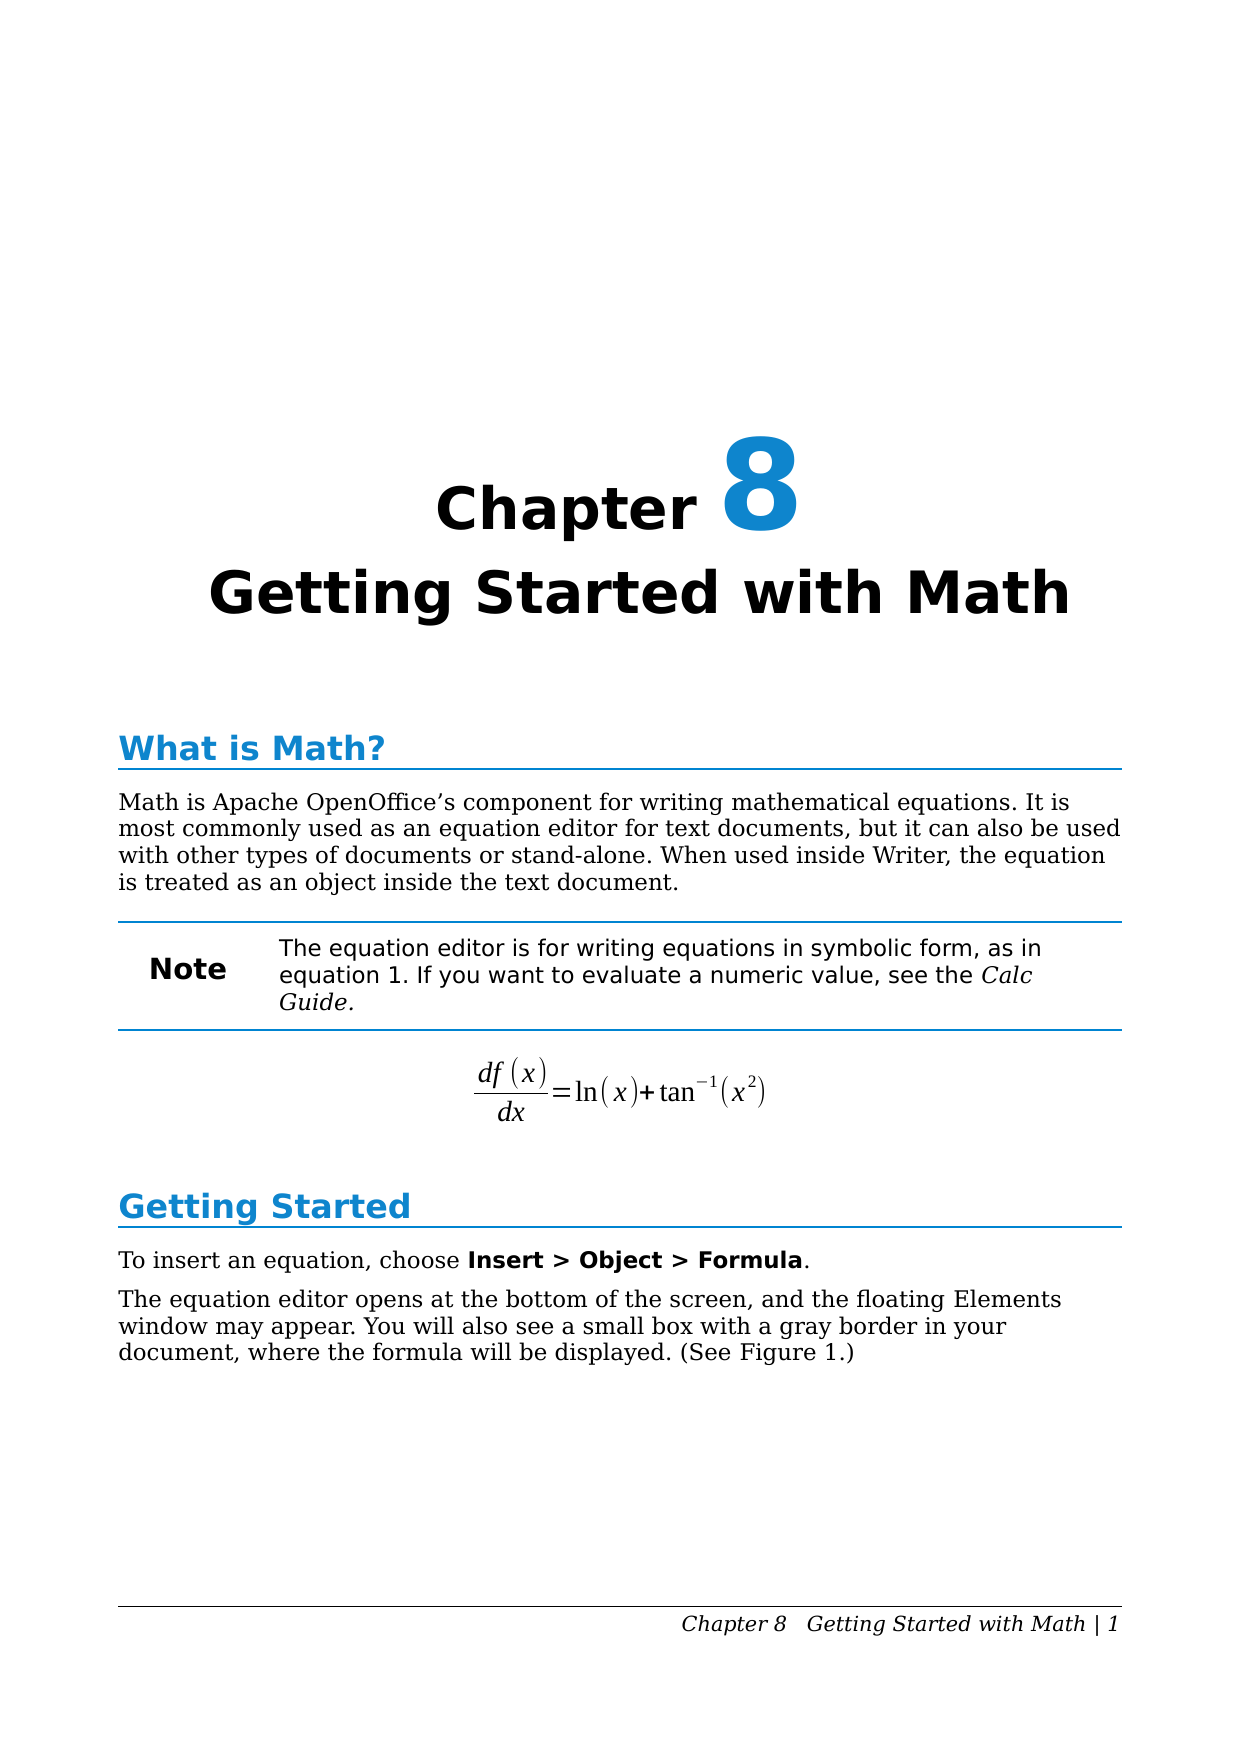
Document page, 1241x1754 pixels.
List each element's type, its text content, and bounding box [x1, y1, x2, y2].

text The equation editor opens at the bottom of the screen, and the floating Elements window may appear. You will also see a small box with a gray border in your document, where the formula will be displayed. (See Figure 1.) [118, 1286, 1122, 1366]
table_header Note [118, 923, 257, 1029]
table_header The equation editor is for writing equations in symbolic form, as in equation 1. If you want to evaluate a numeric value, see the Calc Guide. [258, 923, 1122, 1029]
text To insert an equation, choose Insert > Object > Formula. [118, 1247, 1122, 1274]
text Math is Apache OpenOffice’s component for writing mathematical equations. It is most commonly used as an equation editor for text documents, but it can also be used with other types of documents or stand-alone. When used inside Writer, the equation is treated as an object inside the text document. [118, 789, 1122, 896]
subtitle Chapter 8 Getting Started with Math [118, 413, 1122, 627]
subtitle What is Math? [118, 729, 1122, 768]
subtitle Getting Started [118, 1187, 1122, 1226]
